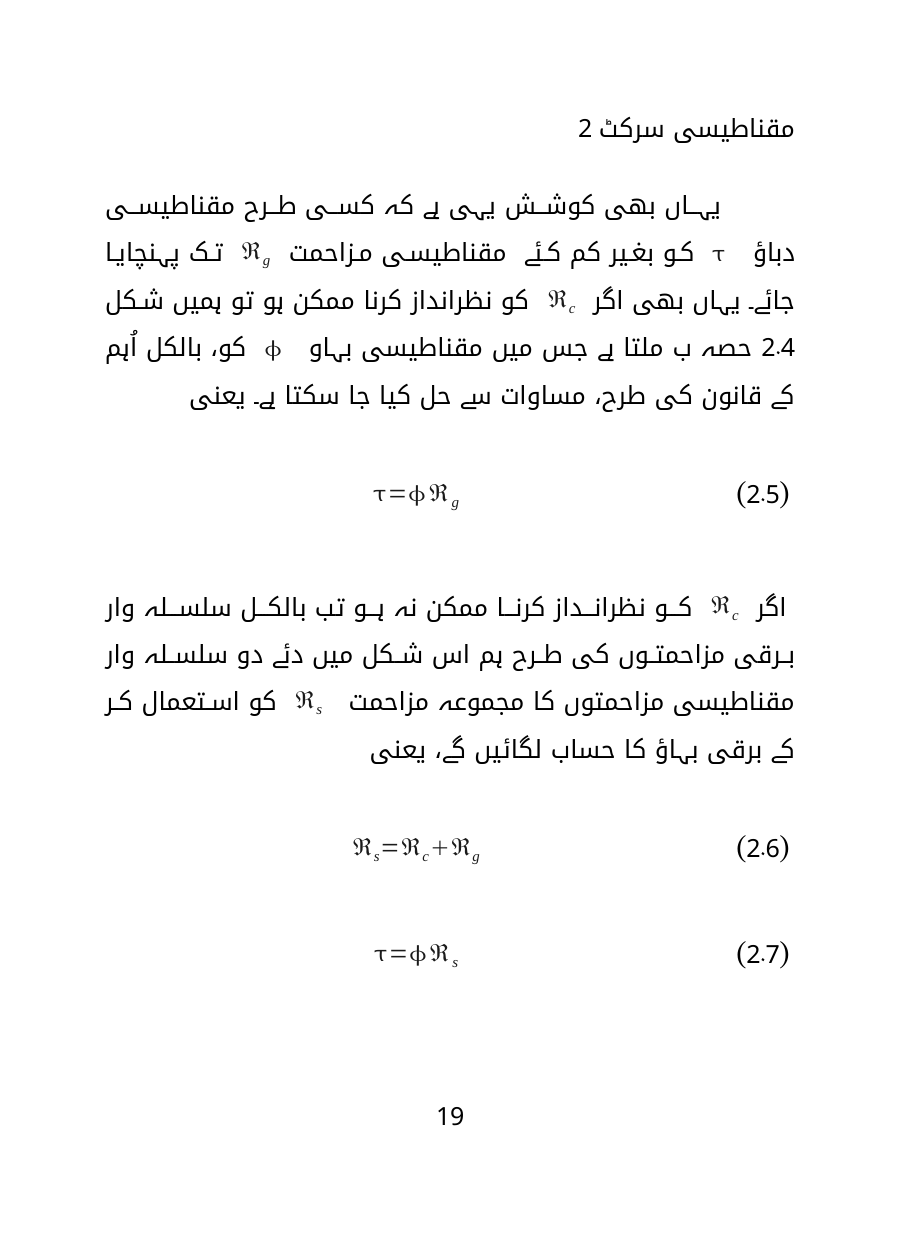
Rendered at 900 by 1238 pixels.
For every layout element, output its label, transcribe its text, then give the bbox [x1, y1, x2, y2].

table_header [105, 466, 718, 537]
text اگرکو نظرانداز کرنا ممکن نہ ہو تب بالکل سلسلہ وار برقی مزاحمتوں کی طرح ہم اس شکل میں دئے دو سلسلہ وار مقناطیسی مزاحمتوں کا مجموعہ مزاحمت کو استعمال کر کے برقی بہاؤ کا حساب لگائیں گے، یعنی [105, 584, 795, 773]
text یہاں بھی کوشش یہی ہے کہ کسی طرح مقناطیسی دباؤ کو بغیر کم کئے مقناطیسی مزاحمتتک پہنچایا جائے۔ یہاں بھی اگرکو نظرانداز کرنا ممکن ہو تو ہمیں شکل 2.4 حصہ ب ملتا ہے جس میں مقناطیسی بہاو کو، بالکل اُہم کے قانون کی طرح، مساوات سے حل کیا جا سکتا ہے۔ یعنی [105, 182, 795, 419]
table_header [105, 820, 718, 891]
table_header (2.6) [718, 820, 795, 891]
table_header (2.5) [718, 466, 795, 537]
table_header (2.7) [718, 925, 795, 997]
table_header [105, 925, 718, 997]
